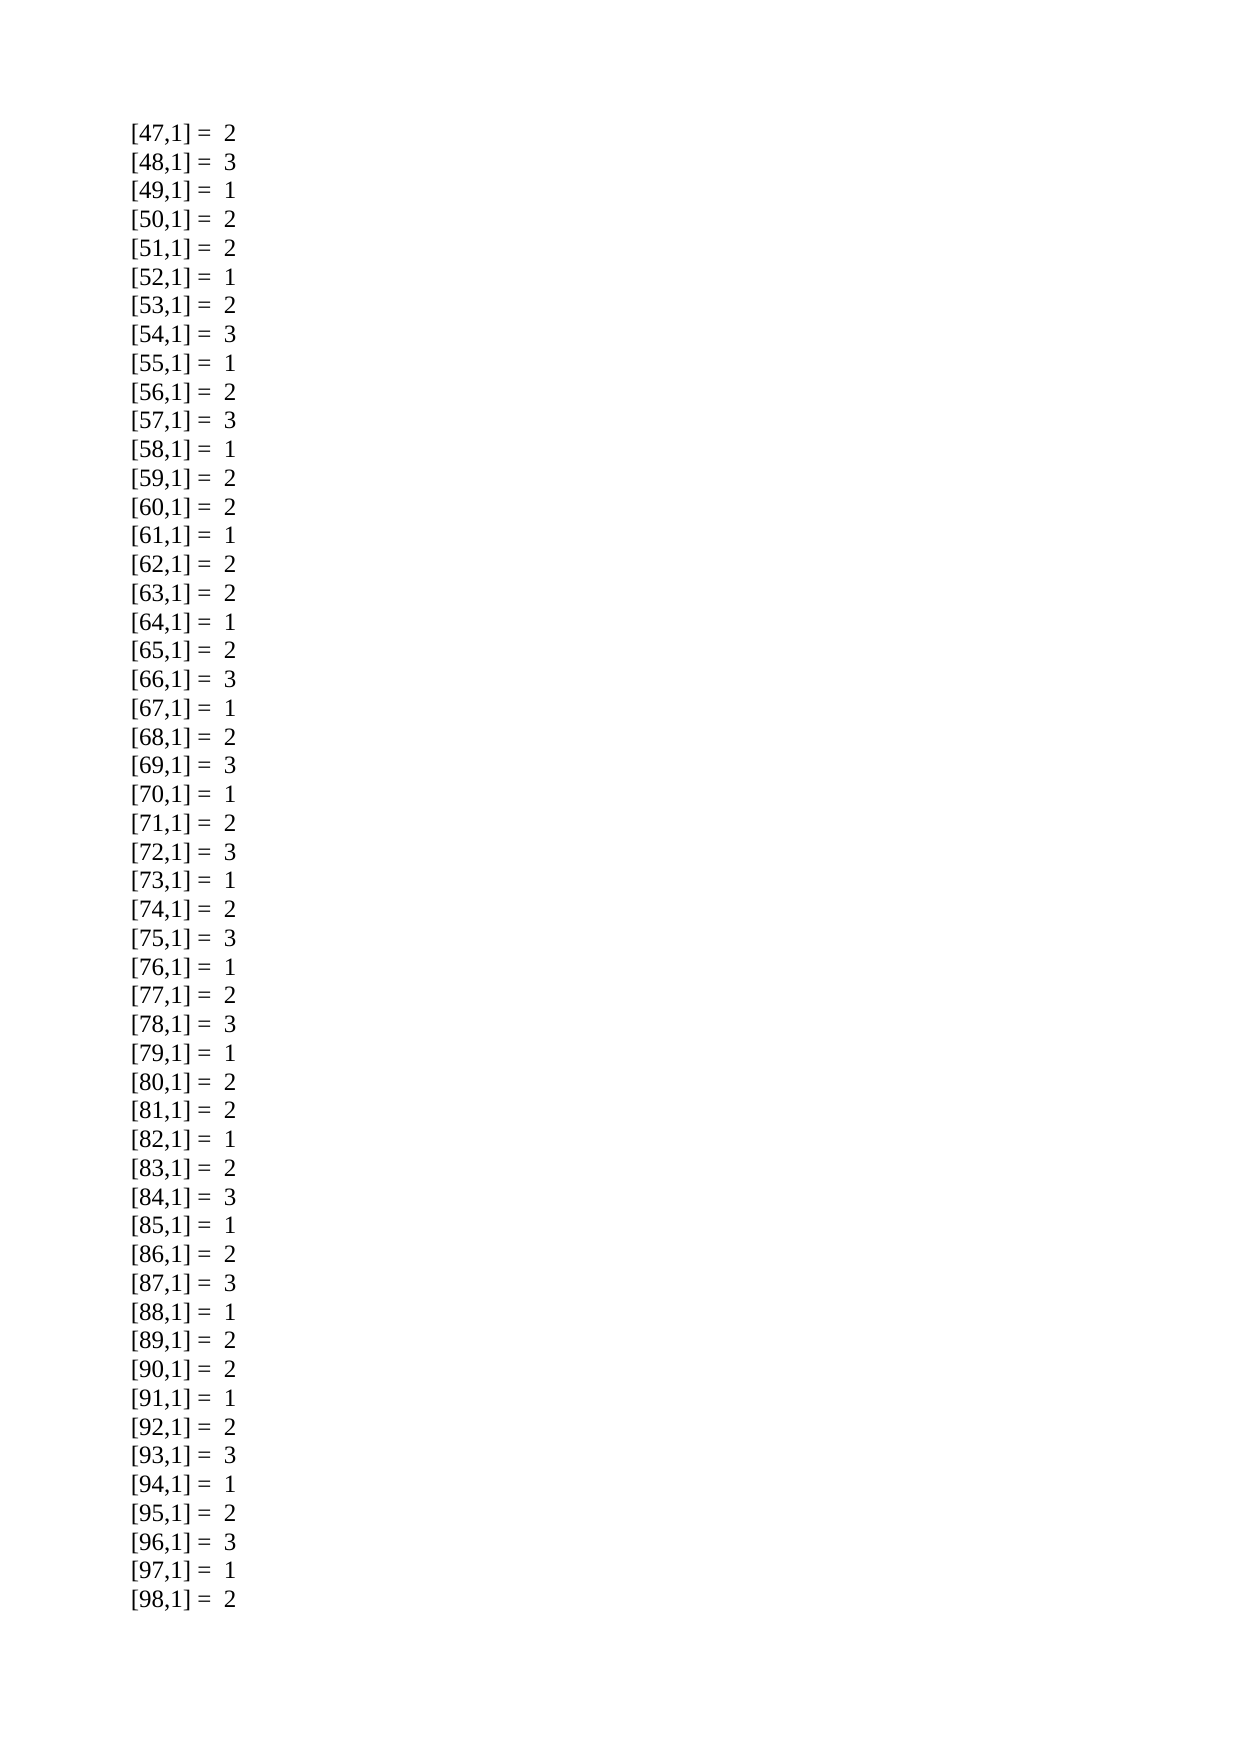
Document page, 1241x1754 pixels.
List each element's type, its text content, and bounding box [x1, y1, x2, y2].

text [58,1] = 1 [118, 434, 1122, 463]
text [89,1] = 2 [118, 1326, 1122, 1354]
text [81,1] = 2 [118, 1096, 1122, 1124]
text [65,1] = 2 [118, 636, 1122, 664]
text [93,1] = 3 [118, 1441, 1122, 1469]
text [84,1] = 3 [118, 1182, 1122, 1211]
text [96,1] = 3 [118, 1527, 1122, 1556]
text [80,1] = 2 [118, 1067, 1122, 1096]
text [97,1] = 1 [118, 1556, 1122, 1584]
text [52,1] = 1 [118, 262, 1122, 291]
text [75,1] = 3 [118, 923, 1122, 952]
text [62,1] = 2 [118, 549, 1122, 578]
text [82,1] = 1 [118, 1124, 1122, 1153]
text [92,1] = 2 [118, 1412, 1122, 1441]
text [67,1] = 1 [118, 693, 1122, 722]
text [53,1] = 2 [118, 291, 1122, 319]
text [83,1] = 2 [118, 1153, 1122, 1182]
text [51,1] = 2 [118, 233, 1122, 262]
text [60,1] = 2 [118, 492, 1122, 521]
text [54,1] = 3 [118, 319, 1122, 348]
text [50,1] = 2 [118, 204, 1122, 233]
text [61,1] = 1 [118, 521, 1122, 549]
text [66,1] = 3 [118, 664, 1122, 693]
text [70,1] = 1 [118, 779, 1122, 808]
text [57,1] = 3 [118, 406, 1122, 434]
text [73,1] = 1 [118, 866, 1122, 894]
text [72,1] = 3 [118, 837, 1122, 866]
text [85,1] = 1 [118, 1211, 1122, 1239]
text [78,1] = 3 [118, 1009, 1122, 1038]
text [55,1] = 1 [118, 348, 1122, 377]
text [98,1] = 2 [118, 1584, 1122, 1613]
text [47,1] = 2 [118, 118, 1122, 147]
text [56,1] = 2 [118, 377, 1122, 406]
text [59,1] = 2 [118, 463, 1122, 492]
text [88,1] = 1 [118, 1297, 1122, 1326]
text [79,1] = 1 [118, 1038, 1122, 1067]
text [71,1] = 2 [118, 808, 1122, 837]
text [49,1] = 1 [118, 176, 1122, 204]
text [68,1] = 2 [118, 722, 1122, 751]
text [90,1] = 2 [118, 1354, 1122, 1383]
text [95,1] = 2 [118, 1498, 1122, 1527]
text [86,1] = 2 [118, 1239, 1122, 1268]
text [64,1] = 1 [118, 607, 1122, 636]
text [91,1] = 1 [118, 1383, 1122, 1412]
text [69,1] = 3 [118, 751, 1122, 779]
text [63,1] = 2 [118, 578, 1122, 607]
text [77,1] = 2 [118, 981, 1122, 1009]
text [87,1] = 3 [118, 1268, 1122, 1297]
text [48,1] = 3 [118, 147, 1122, 176]
text [94,1] = 1 [118, 1469, 1122, 1498]
text [74,1] = 2 [118, 894, 1122, 923]
text [76,1] = 1 [118, 952, 1122, 981]
